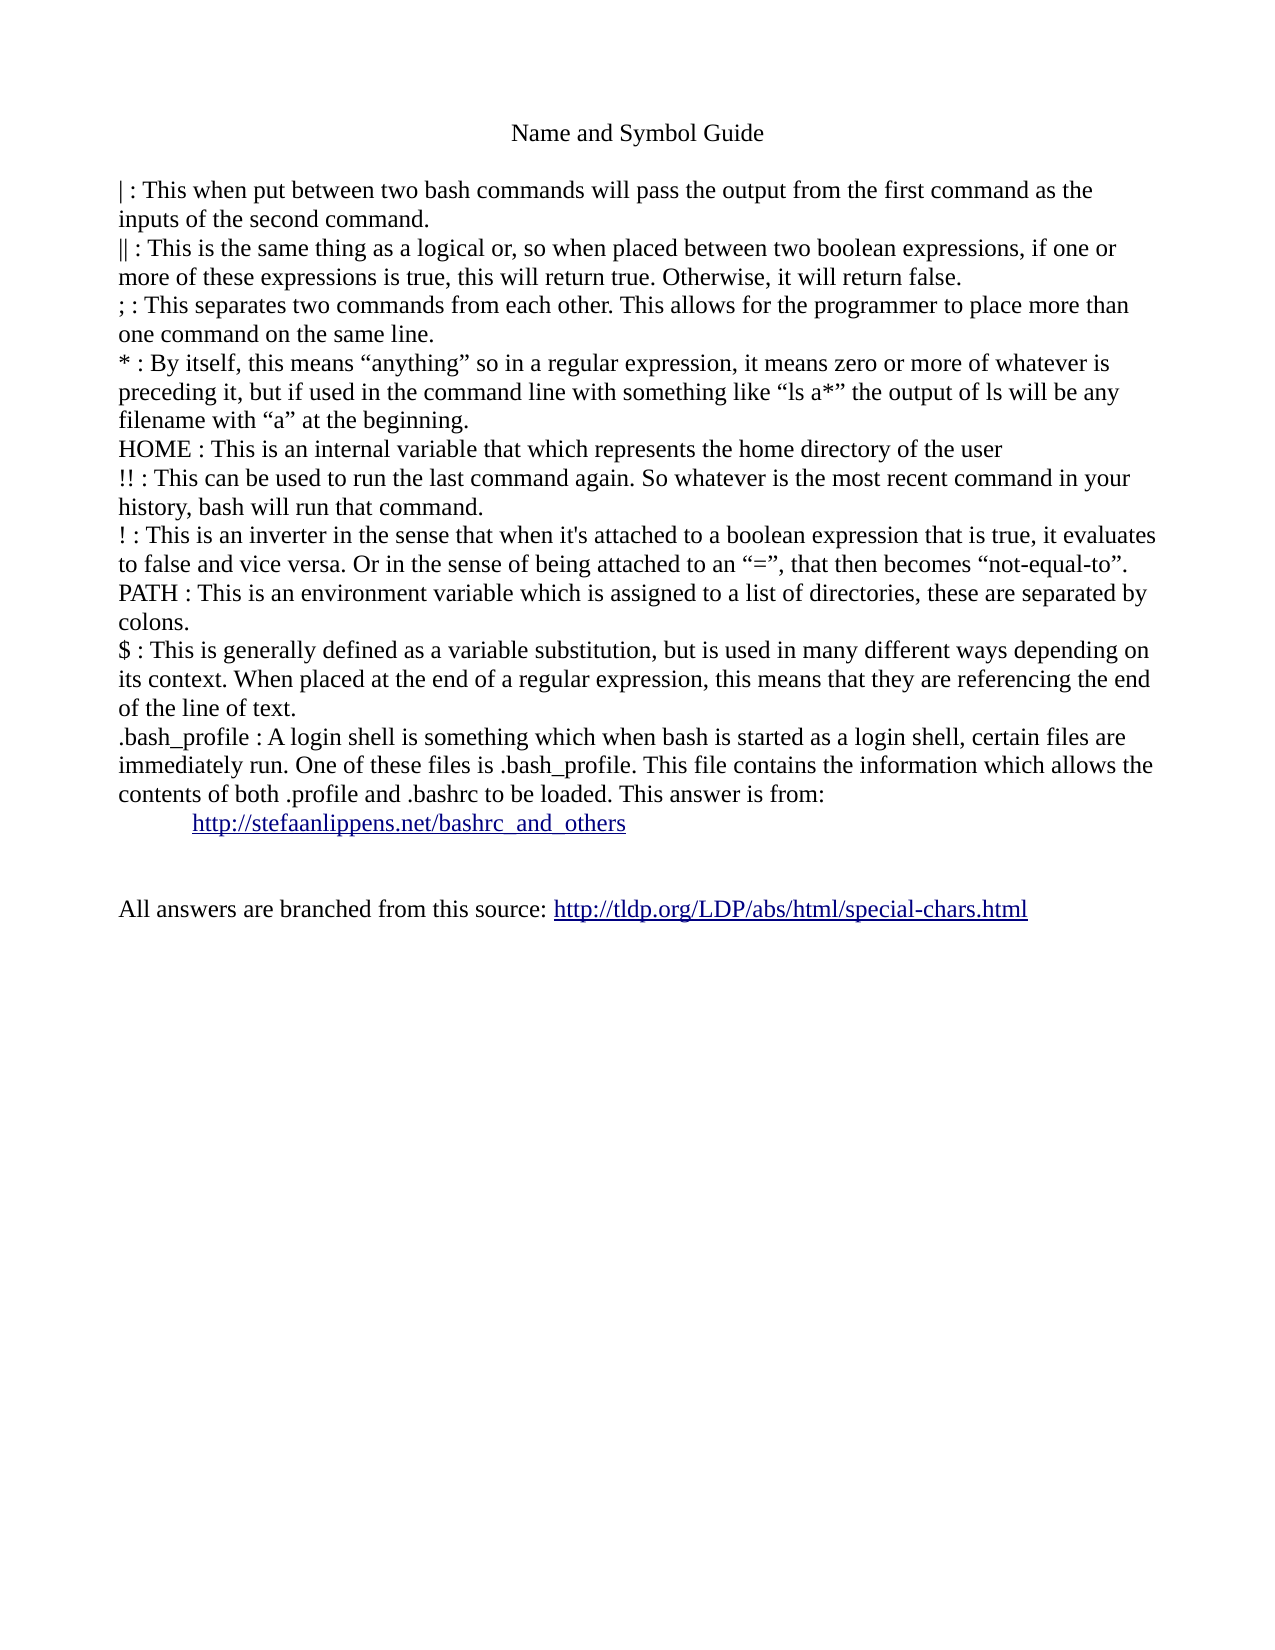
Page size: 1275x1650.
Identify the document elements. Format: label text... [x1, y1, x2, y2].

text PATH : This is an environment variable which is assigned to a list of directories, these are separated by colons. [118, 578, 1157, 636]
text .bash_profile : A login shell is something which when bash is started as a login shell, certain files are immediately run. One of these files is .bash_profile. This file contains the information which allows the contents of both .profile and .bashrc to be loaded. This answer is from: http://stefaanlippens.net/bashrc_and_others [118, 722, 1157, 837]
text || : This is the same thing as a logical or, so when placed between two boolean expressions, if one or more of these expressions is true, this will return true. Otherwise, it will return false. [118, 233, 1157, 291]
text | : This when put between two bash commands will pass the output from the first command as the inputs of the second command. [118, 176, 1157, 233]
text All answers are branched from this source: http://tldp.org/LDP/abs/html/special-chars.html [118, 894, 1157, 923]
text * : By itself, this means “anything” so in a regular expression, it means zero or more of whatever is preceding it, but if used in the command line with something like “ls a*” the output of ls will be any filename with “a” at the beginning. [118, 348, 1157, 434]
text Name and Symbol Guide [118, 118, 1157, 147]
text HOME : This is an internal variable that which represents the home directory of the user [118, 434, 1157, 463]
text !! : This can be used to run the last command again. So whatever is the most recent command in your history, bash will run that command. [118, 463, 1157, 521]
text ; : This separates two commands from each other. This allows for the programmer to place more than one command on the same line. [118, 291, 1157, 348]
text $ : This is generally defined as a variable substitution, but is used in many different ways depending on its context. When placed at the end of a regular expression, this means that they are referencing the end of the line of text. [118, 636, 1157, 722]
text ! : This is an inverter in the sense that when it's attached to a boolean expression that is true, it evaluates to false and vice versa. Or in the sense of being attached to an “=”, that then becomes “not-equal-to”. [118, 521, 1157, 578]
